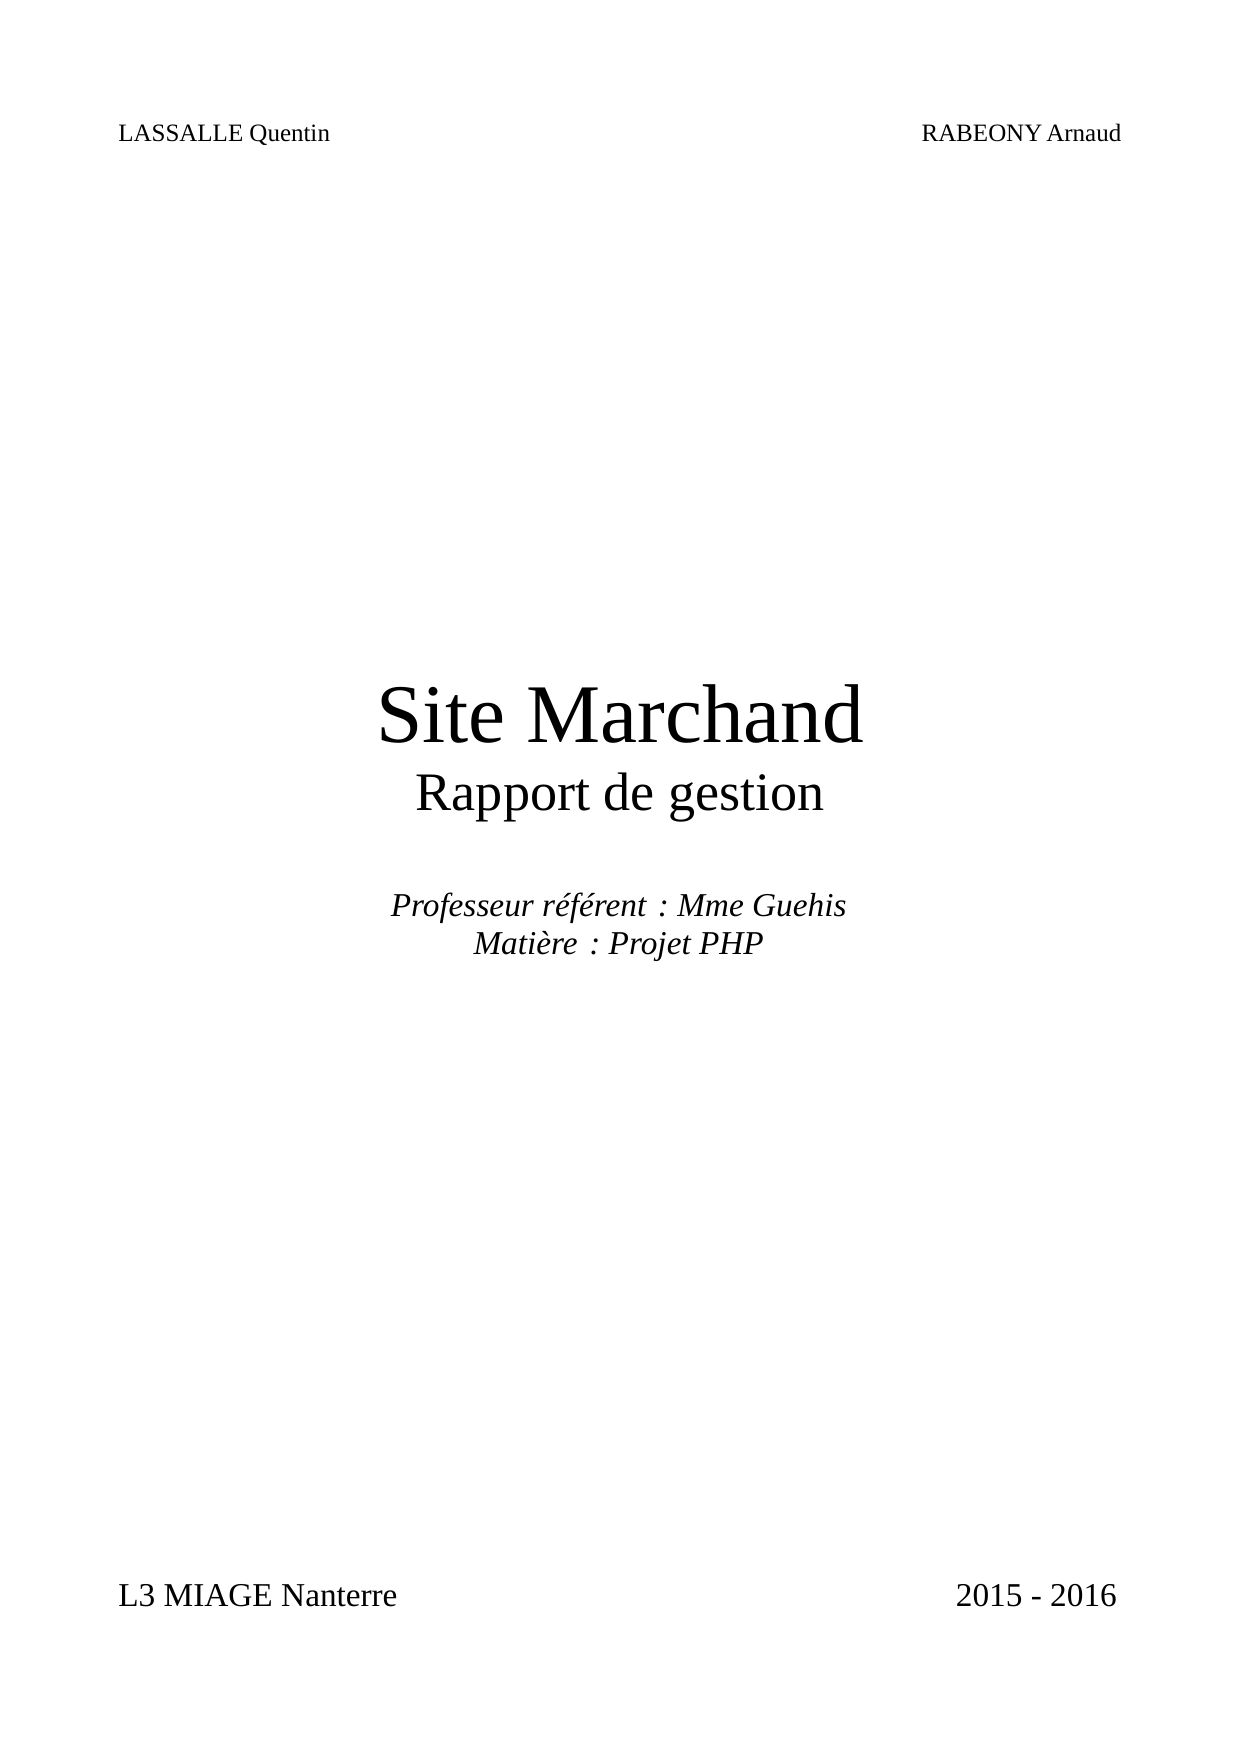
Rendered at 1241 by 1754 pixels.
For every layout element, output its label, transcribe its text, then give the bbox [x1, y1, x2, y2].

text LASSALLE Quentin RABEONY Arnaud [118, 118, 1122, 147]
text Site Marchand [118, 664, 1122, 760]
text Professeur référent : Mme Guehis [118, 885, 1122, 923]
text L3 MIAGE Nanterre 2015 - 2016 [118, 1575, 1122, 1613]
text Matière : Projet PHP [118, 923, 1122, 961]
text Rapport de gestion [118, 760, 1122, 822]
